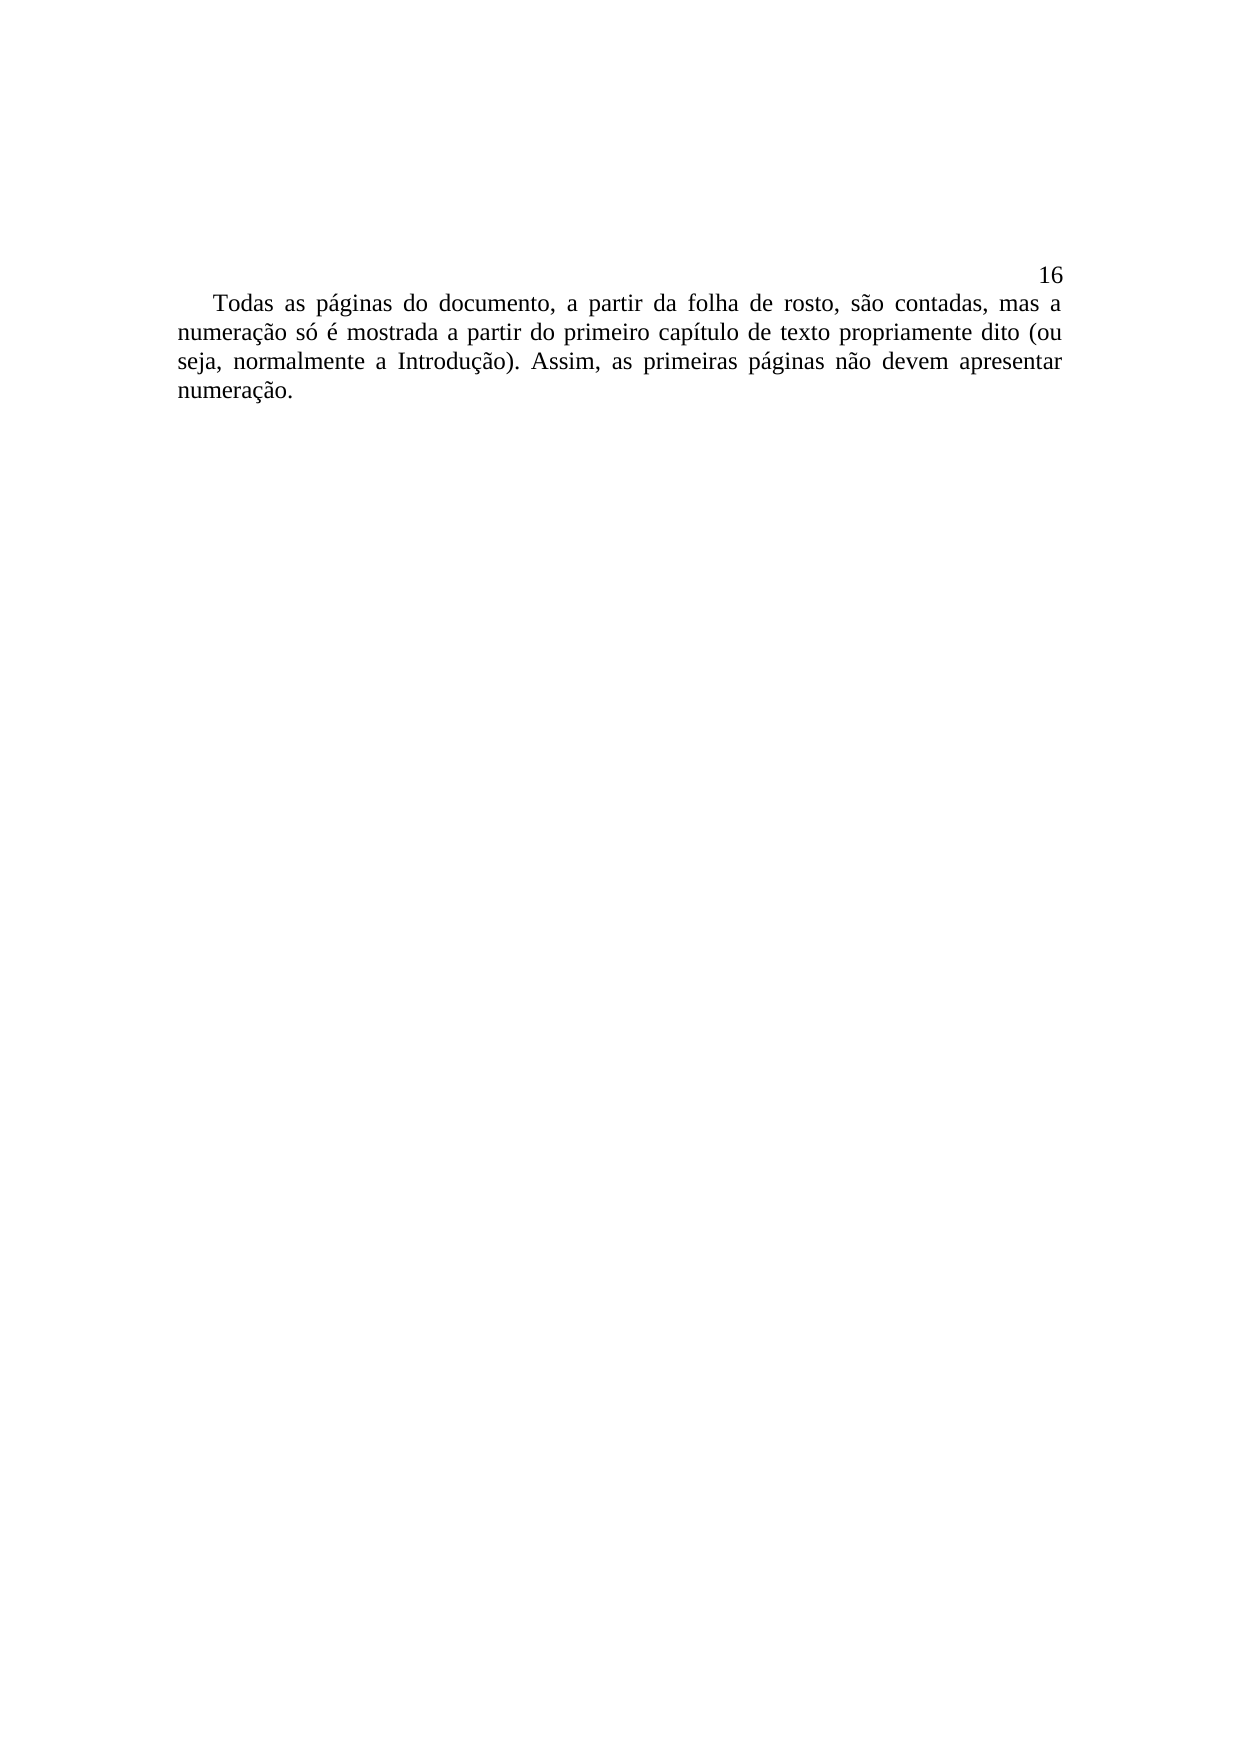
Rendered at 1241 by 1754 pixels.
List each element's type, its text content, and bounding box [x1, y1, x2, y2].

text Todas as páginas do documento, a partir da folha de rosto, são contadas, mas a numeração só é mostrada a partir do primeiro capítulo de texto propriamente dito (ou seja, normalmente a Introdução). Assim, as primeiras páginas não devem apresentar numeração. [177, 288, 1063, 403]
